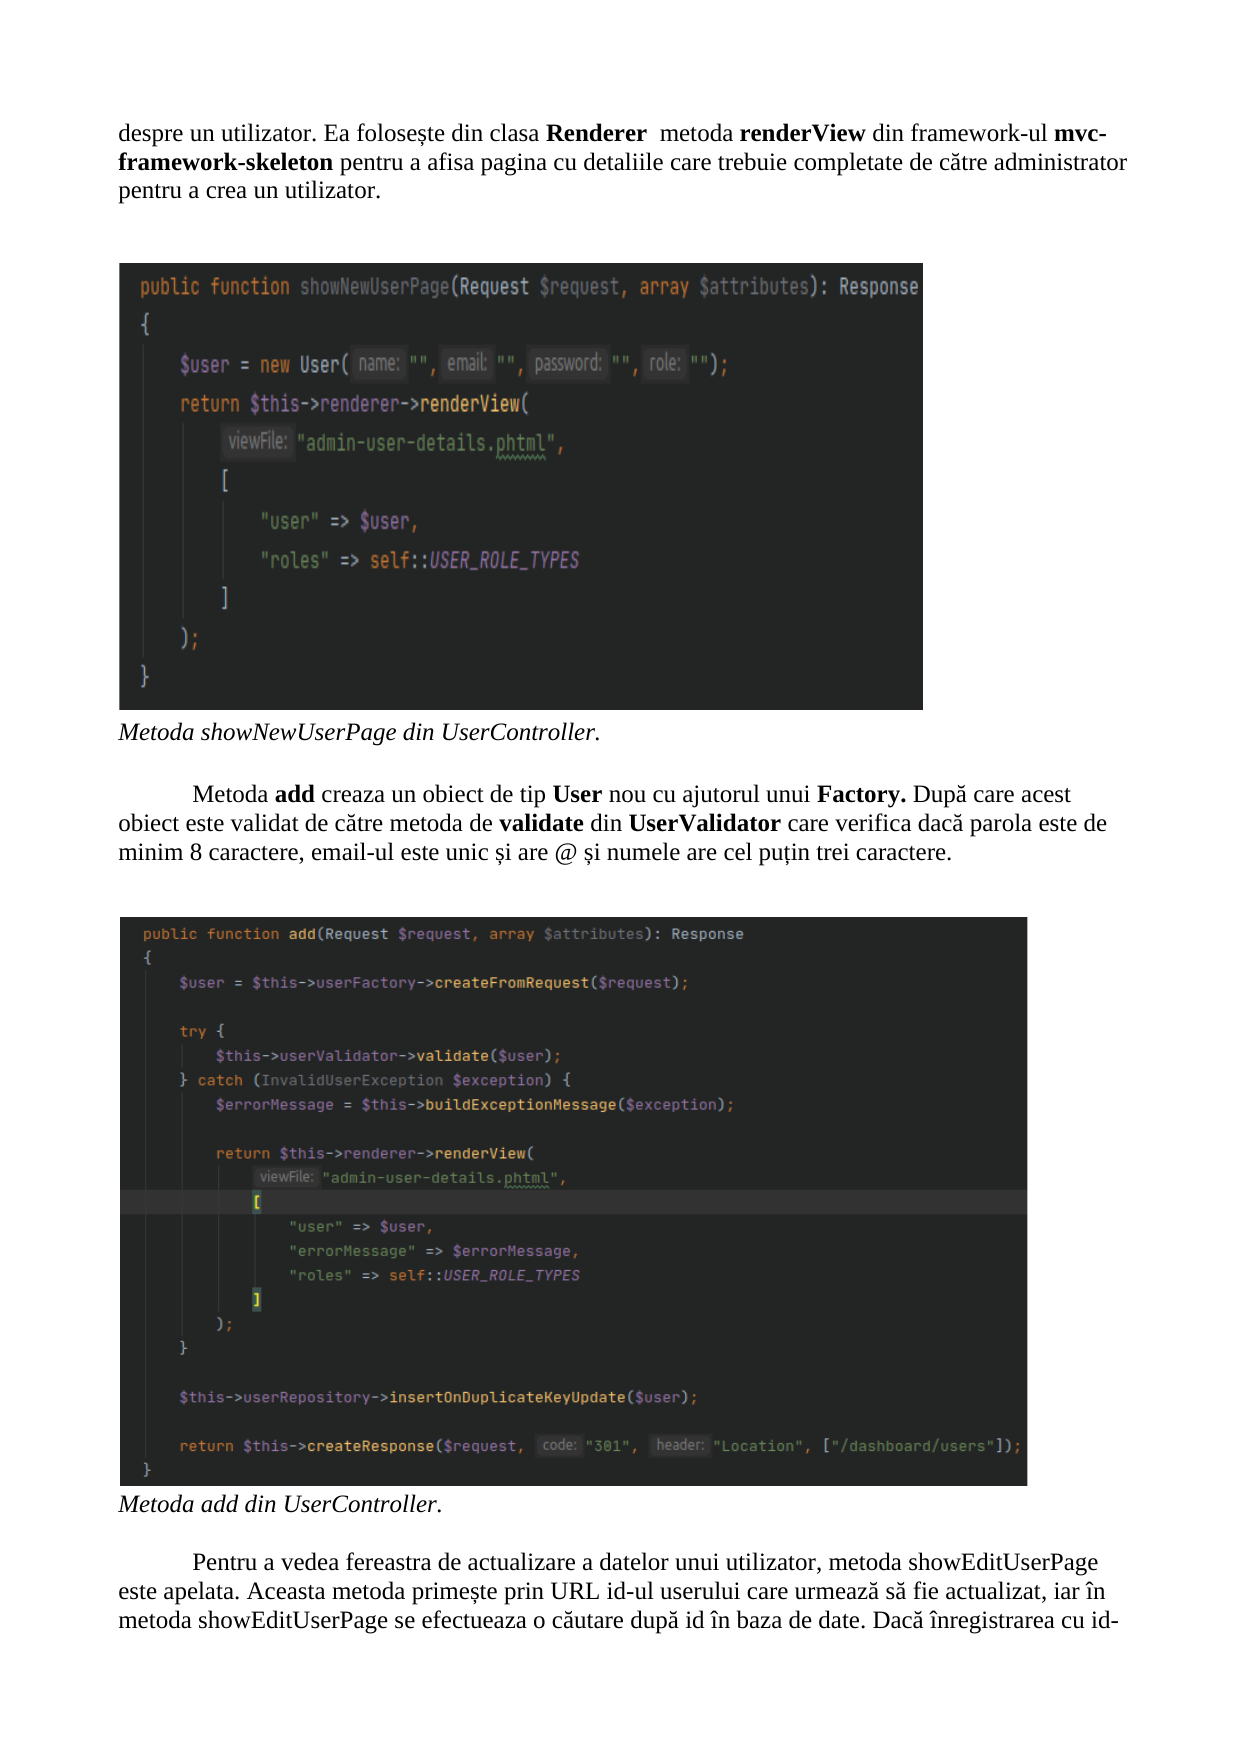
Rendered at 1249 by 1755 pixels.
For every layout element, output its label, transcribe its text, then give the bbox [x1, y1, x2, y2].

text Metoda showNewUserPage din UserController. [118, 717, 1130, 746]
text Metoda add creaza un obiect de tip User nou cu ajutorul unui Factory. După care acest obiect este validat de către metoda de validate din UserValidator care verifica dacă parola este de minim 8 caractere, email-ul este unic și are @ și numele are cel puțin trei caractere. [118, 779, 1130, 866]
text Pentru a vedea fereastra de actualizare a datelor unui utilizator, metoda showEditUserPage este apelata. Aceasta metoda primește prin URL id-ul userului care urmează să fie actualizat, iar în metoda showEditUserPage se efectueaza o căutare după id în baza de date. Dacă înregistrarea cu id- [118, 1547, 1130, 1634]
picture [119, 263, 923, 710]
text Metoda add din UserController. [118, 894, 1130, 1519]
text despre un utilizator. Ea folosește din clasa Renderer metoda renderView din framework-ul mvc-framework-skeleton pentru a afisa pagina cu detaliile care trebuie completate de către administrator pentru a crea un utilizator. [118, 118, 1130, 204]
picture [120, 917, 1028, 1486]
